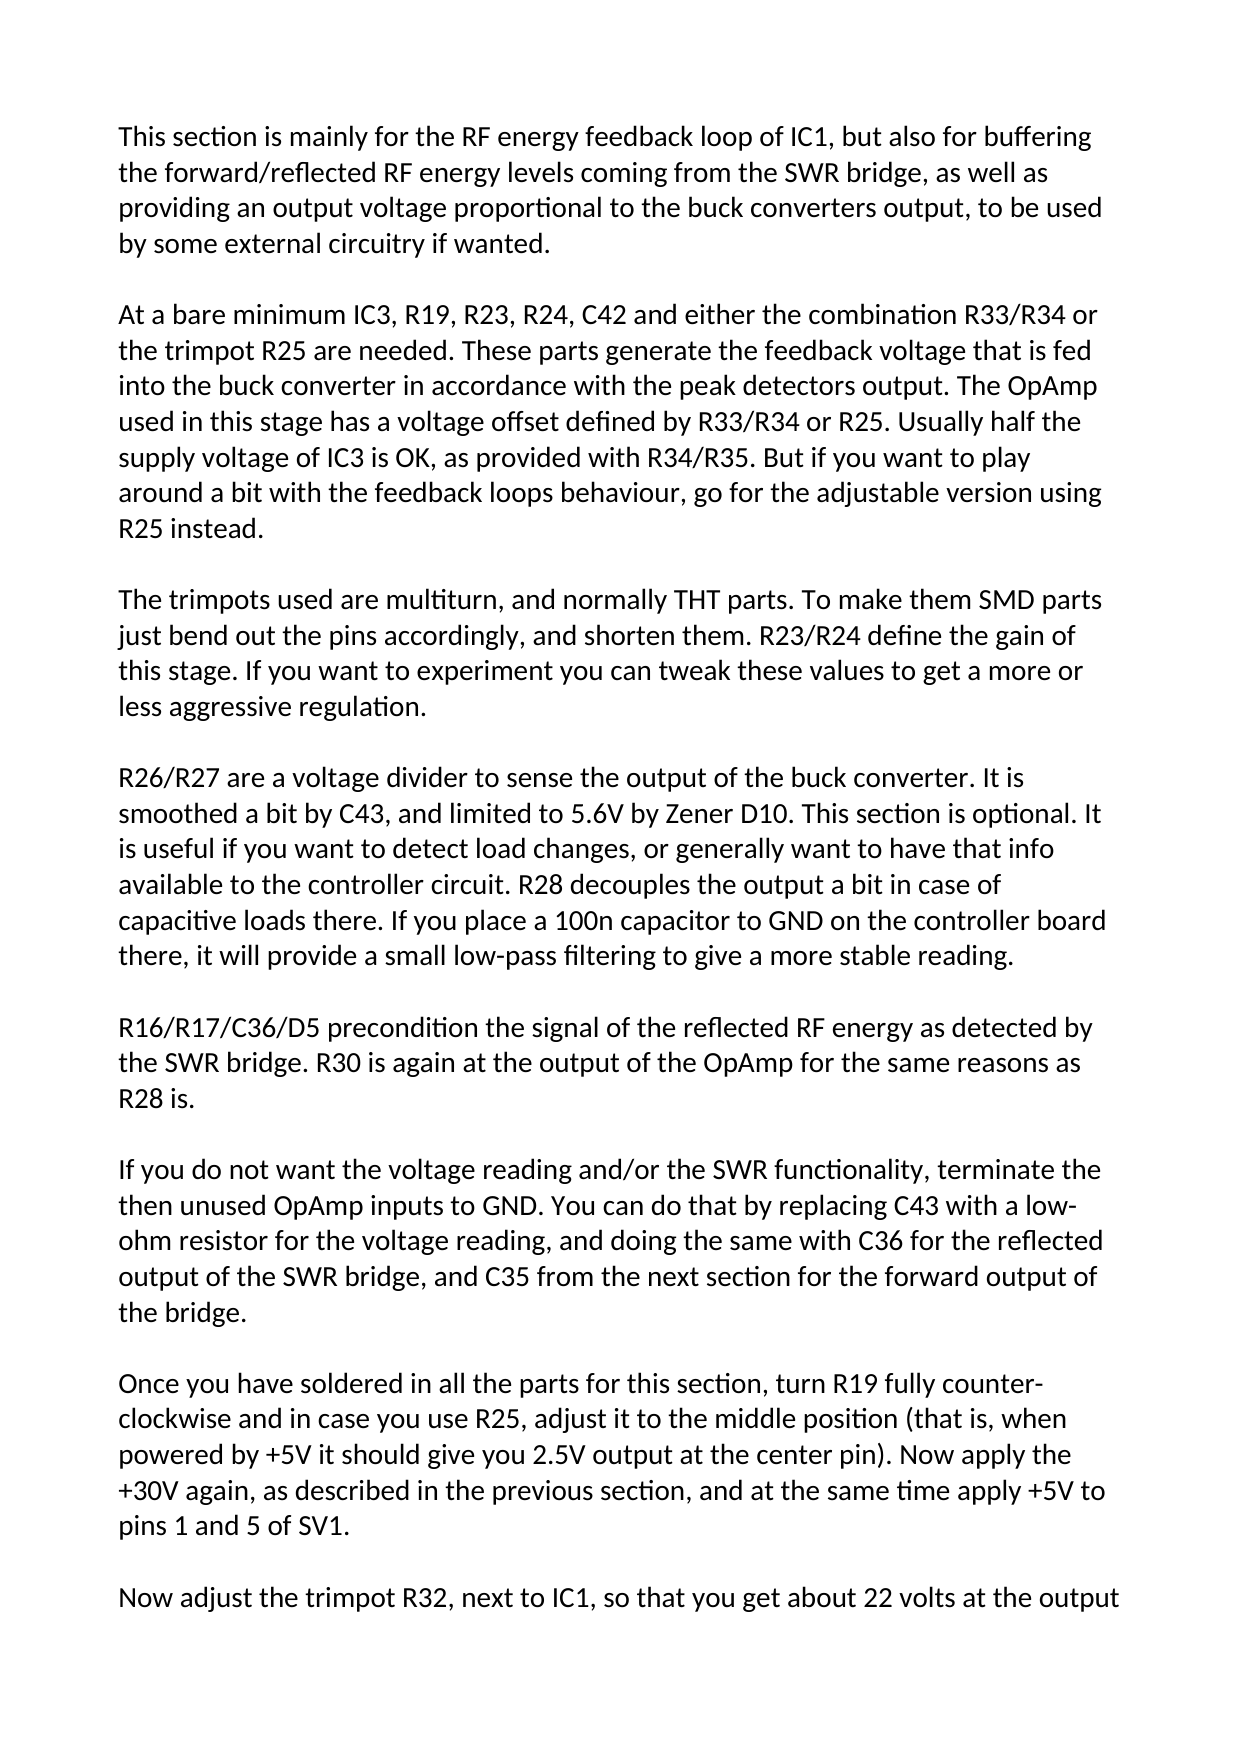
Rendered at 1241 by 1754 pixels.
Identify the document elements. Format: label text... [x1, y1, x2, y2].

text R16/R17/C36/D5 precondition the signal of the reflected RF energy as detected by the SWR bridge. R30 is again at the output of the OpAmp for the same reasons as R28 is. [118, 1009, 1122, 1116]
text If you do not want the voltage reading and/or the SWR functionality, terminate the then unused OpAmp inputs to GND. You can do that by replacing C43 with a low-ohm resistor for the voltage reading, and doing the same with C36 for the reflected output of the SWR bridge, and C35 from the next section for the forward output of the bridge. [118, 1151, 1122, 1329]
text Now adjust the trimpot R32, next to IC1, so that you get about 22 volts at the output [118, 1579, 1122, 1614]
text At a bare minimum IC3, R19, R23, R24, C42 and either the combination R33/R34 or the trimpot R25 are needed. These parts generate the feedback voltage that is fed into the buck converter in accordance with the peak detectors output. The OpAmp used in this stage has a voltage offset defined by R33/R34 or R25. Usually half the supply voltage of IC3 is OK, as provided with R34/R35. But if you want to play around a bit with the feedback loops behaviour, go for the adjustable version using R25 instead. [118, 296, 1122, 546]
text This section is mainly for the RF energy feedback loop of IC1, but also for buffering the forward/reflected RF energy levels coming from the SWR bridge, as well as providing an output voltage proportional to the buck converters output, to be used by some external circuitry if wanted. [118, 118, 1122, 261]
text Once you have soldered in all the parts for this section, turn R19 fully counter-clockwise and in case you use R25, adjust it to the middle position (that is, when powered by +5V it should give you 2.5V output at the center pin). Now apply the +30V again, as described in the previous section, and at the same time apply +5V to pins 1 and 5 of SV1. [118, 1365, 1122, 1543]
text R26/R27 are a voltage divider to sense the output of the buck converter. It is smoothed a bit by C43, and limited to 5.6V by Zener D10. This section is optional. It is useful if you want to detect load changes, or generally want to have that info available to the controller circuit. R28 decouples the output a bit in case of capacitive loads there. If you place a 100n capacitor to GND on the controller board there, it will provide a small low-pass filtering to give a more stable reading. [118, 759, 1122, 973]
text The trimpots used are multiturn, and normally THT parts. To make them SMD parts just bend out the pins accordingly, and shorten them. R23/R24 define the gain of this stage. If you want to experiment you can tweak these values to get a more or less aggressive regulation. [118, 581, 1122, 724]
